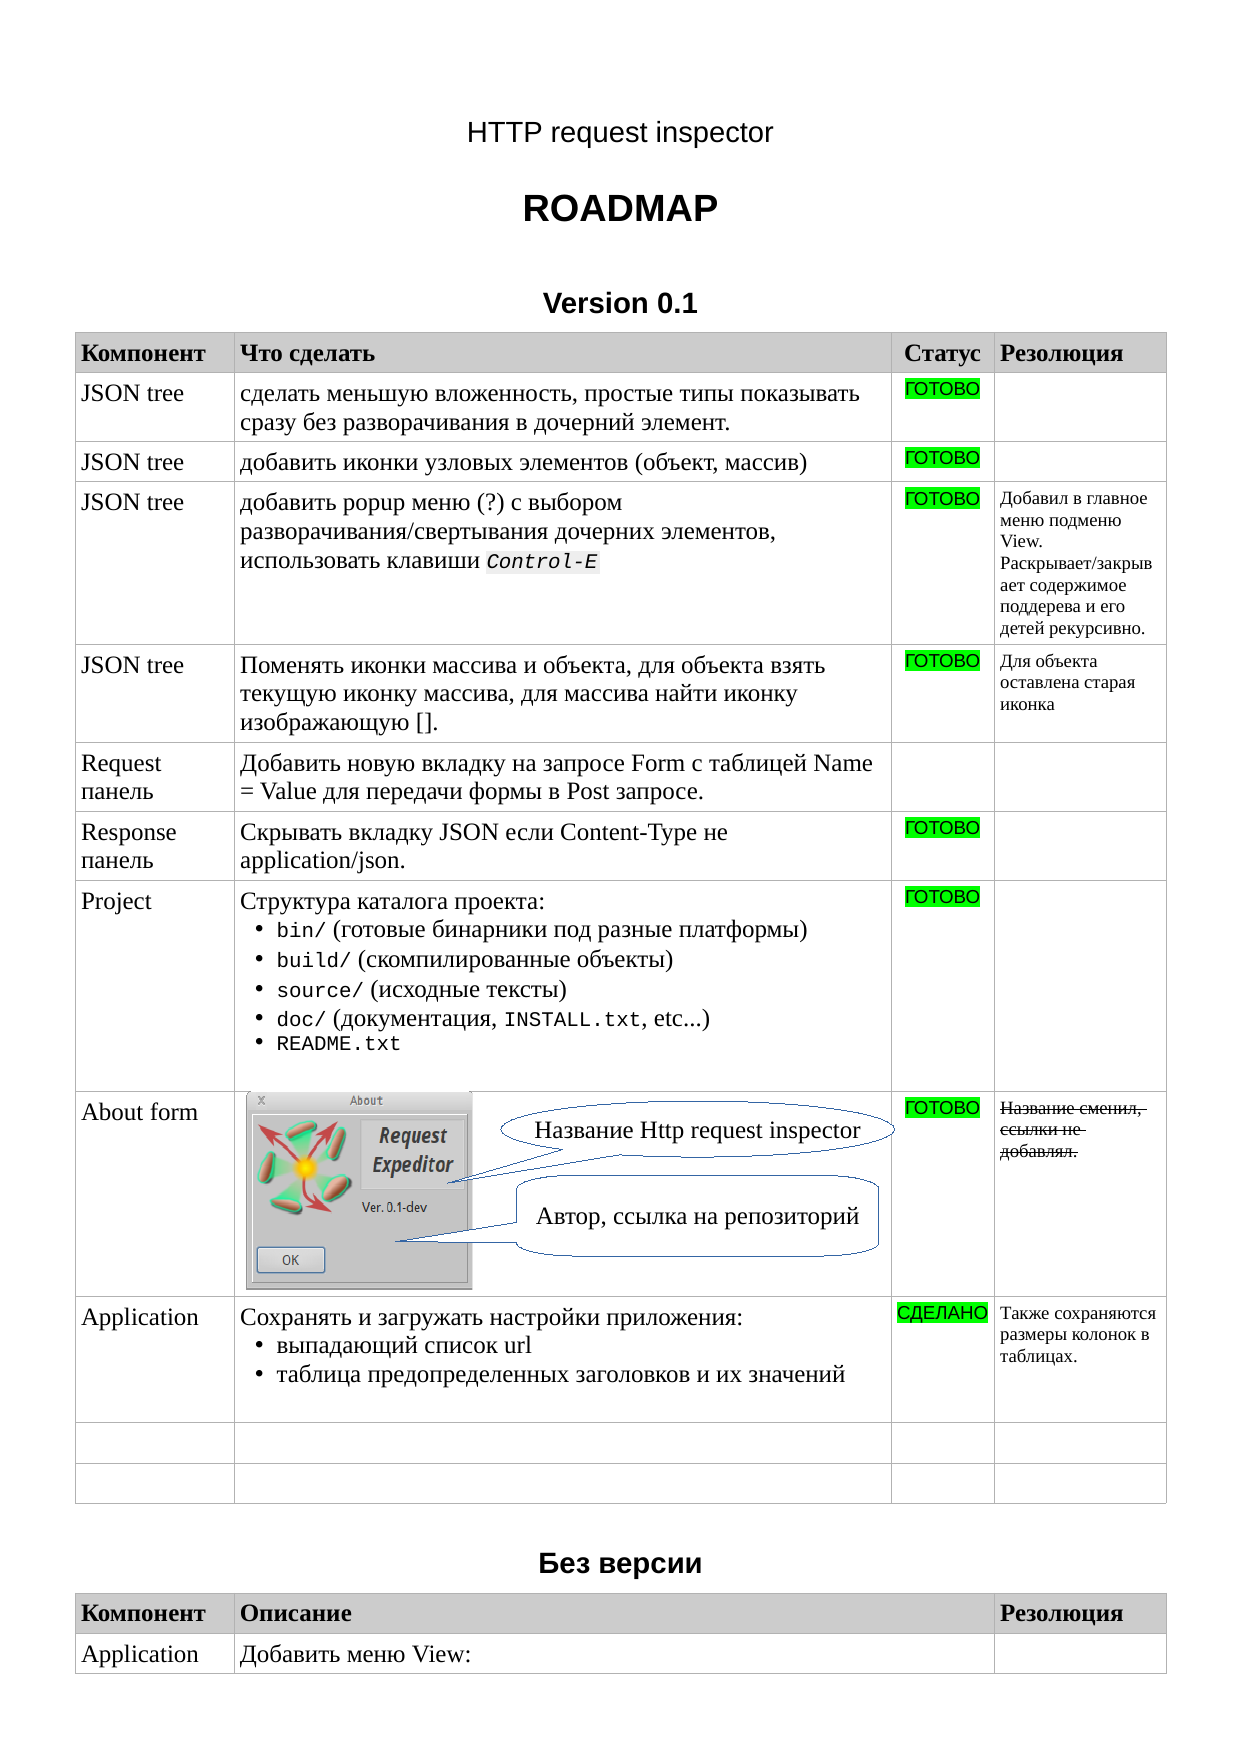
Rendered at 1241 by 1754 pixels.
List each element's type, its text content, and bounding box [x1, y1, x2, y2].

table_cell JSON tree [76, 482, 234, 644]
table_cell [995, 743, 1166, 811]
table_cell JSON tree [76, 373, 234, 441]
table_cell сделать меньшую вложенность, простые типы показывать сразу без разворачивания в дочерний элемент. [235, 373, 891, 441]
table_cell [995, 812, 1166, 880]
table_cell Response панель [76, 812, 234, 880]
table_header Резолюция [995, 1594, 1166, 1633]
table_cell [892, 1423, 994, 1463]
table_header Компонент [76, 1594, 234, 1633]
table_cell готово [892, 373, 994, 441]
table_cell [892, 1464, 994, 1503]
table_cell Request панель [76, 743, 234, 811]
table_cell готово [892, 881, 994, 1091]
table_cell готово [892, 482, 994, 644]
table_cell готово [892, 645, 994, 742]
table_cell [995, 442, 1166, 481]
table_cell Project [76, 881, 234, 1091]
table_cell добавить popup меню (?) с выбором разворачивания/свертывания дочерних элементов, использовать клавиши Control-E [235, 482, 891, 644]
table_cell [892, 743, 994, 811]
table_cell Также сохраняются размеры колонок в таблицах. [995, 1297, 1166, 1422]
picture [246, 1091, 473, 1290]
table_cell [76, 1464, 234, 1503]
table_cell [995, 373, 1166, 441]
table_cell [995, 1423, 1166, 1463]
table_cell готово [892, 812, 994, 880]
table_cell JSON tree [76, 645, 234, 742]
table_cell About form [76, 1092, 234, 1296]
table_cell Добавить меню View: Toggle request pane (панель запроса заполняет все окно, панель ответа скрывается) (keyboard: Control - 1) Toggle response pane (панель ответа заполняет все окно, панель запроса скрывается) (keyboard: Control — 2) Show headers (вид отображения заголовков ответа: таблица/текст) [235, 1634, 994, 1673]
table_cell JSON tree [76, 442, 234, 481]
table_header Компонент [76, 333, 234, 372]
table_cell [995, 1464, 1166, 1503]
table_cell Скрывать вкладку JSON если Content-Type не application/json. [235, 812, 891, 880]
table_cell Сохранять и загружать настройки приложения: выпадающий список url таблица предопределенных заголовков и их значений [235, 1297, 891, 1422]
table_cell Поменять иконки массива и объекта, для объекта взять текущую иконку массива, для массива найти иконку изображающую []. [235, 645, 891, 742]
table_cell [235, 1423, 891, 1463]
table_cell [76, 1423, 234, 1463]
table_cell Название сменил, ссылки не добавлял. [995, 1092, 1166, 1296]
table_cell Добавил в главное меню подменю View. Раскрывает/закрывает содержимое поддерева и его детей рекурсивно. [995, 482, 1166, 644]
table_cell сделано [892, 1297, 994, 1422]
table_cell Добавить новую вкладку на запросе Form с таблицей Name = Value для передачи формы в Post запросе. [235, 743, 891, 811]
subtitle ROADMAP [75, 186, 1166, 230]
table_cell готово [892, 442, 994, 481]
subtitle Без версии [75, 1546, 1166, 1580]
table_cell [473, 1092, 891, 1175]
table_header Что сделать [235, 333, 891, 372]
table_cell [235, 1092, 891, 1296]
table_cell Application [76, 1297, 234, 1422]
table_cell [995, 881, 1166, 1091]
table_cell Application [76, 1634, 234, 1673]
table_cell [995, 1634, 1166, 1673]
table_header Статус [892, 333, 994, 372]
table_header Резолюция [995, 333, 1166, 372]
subtitle HTTP request inspector [75, 115, 1166, 148]
table_header Описание [235, 1594, 994, 1633]
table_cell Структура каталога проекта: bin/ (готовые бинарники под разные платформы) build/ (скомпилированные объекты) source/ (исходные тексты) doc/ (документация, INSTALL.txt, etc...) README.txt [235, 881, 891, 1091]
table_cell готово [892, 1092, 994, 1296]
table_cell добавить иконки узловых элементов (объект, массив) [235, 442, 891, 481]
table_cell Для объекта оставлена старая иконка [995, 645, 1166, 742]
subtitle Version 0.1 [75, 286, 1166, 319]
table_cell [235, 1464, 891, 1503]
